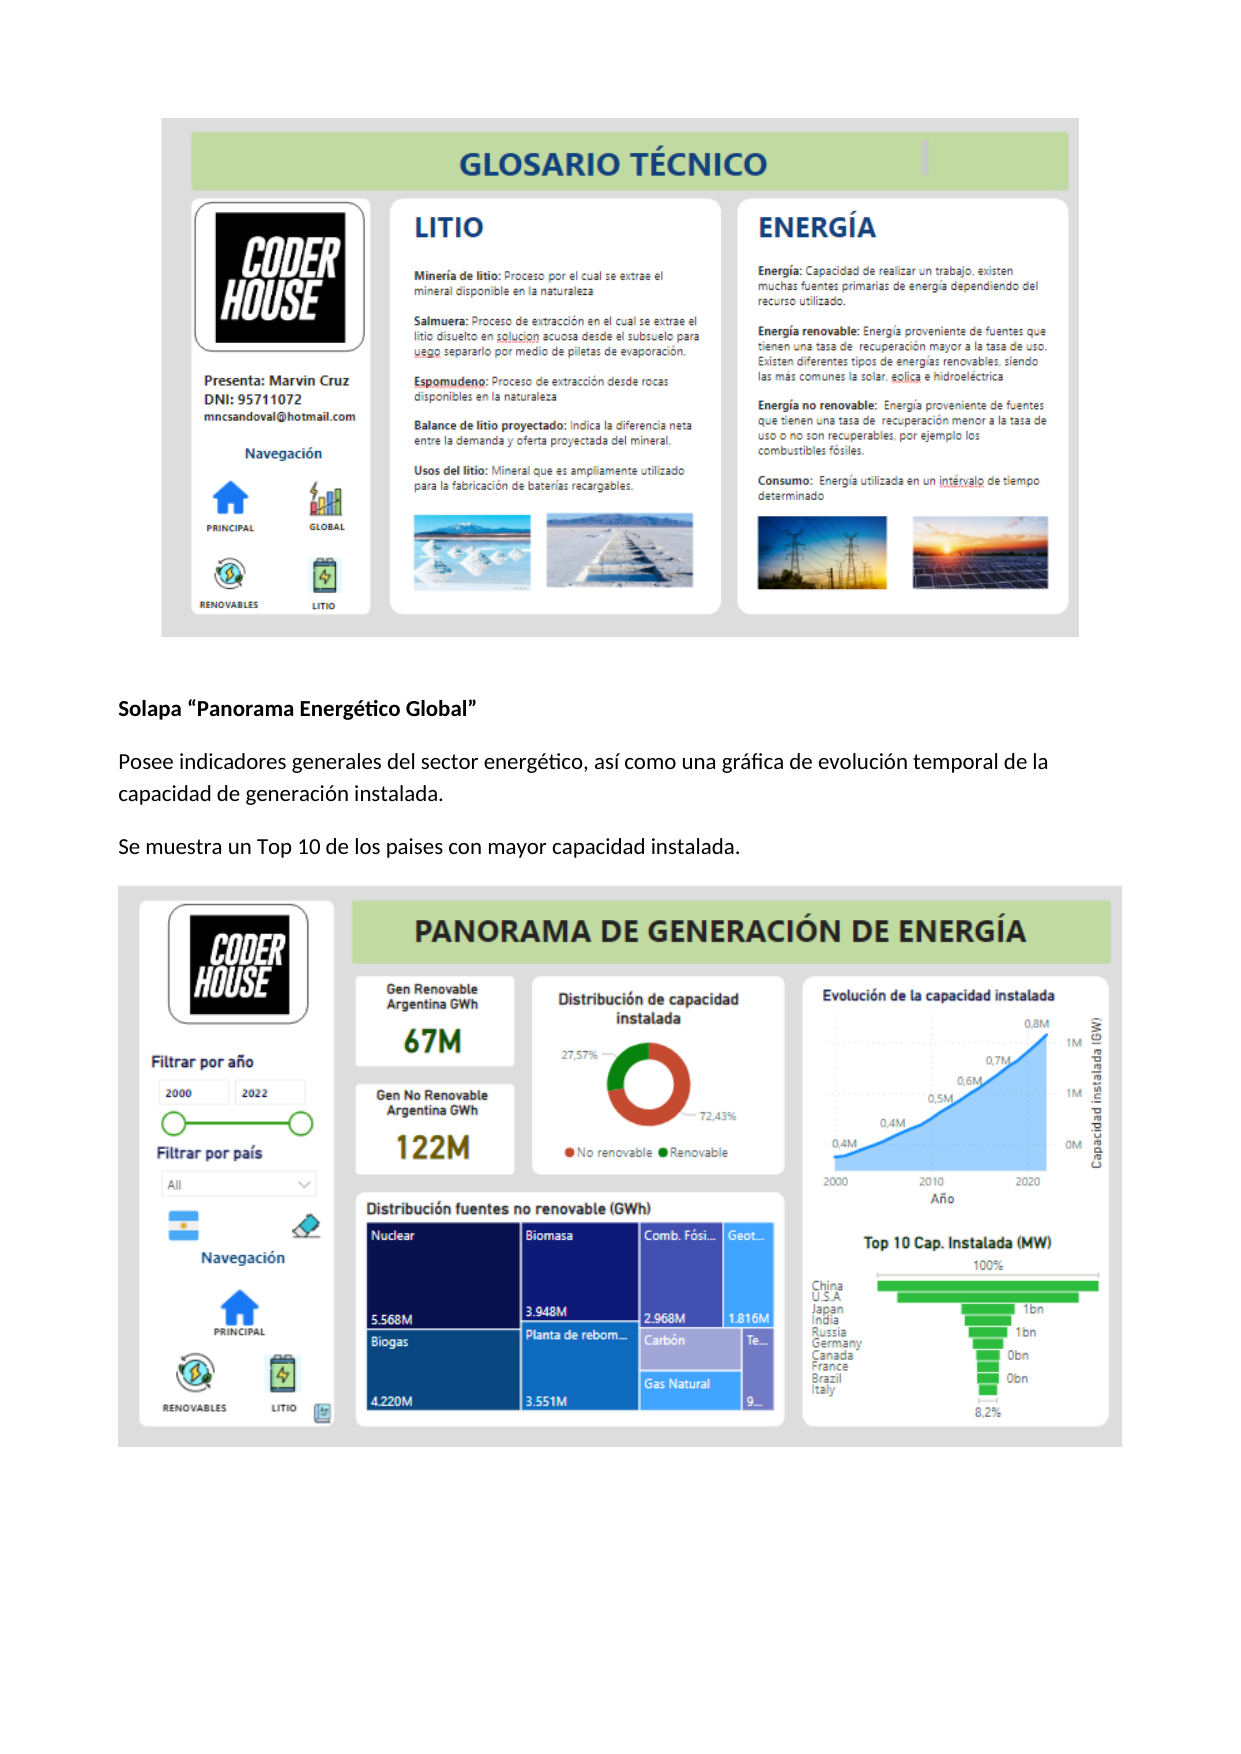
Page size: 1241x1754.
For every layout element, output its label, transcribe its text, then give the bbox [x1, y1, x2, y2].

text Posee indicadores generales del sector energético, así como una gráfica de evolución temporal de la capacidad de generación instalada. [118, 747, 1122, 807]
picture [118, 885, 1123, 1447]
text Solapa “Panorama Energético Global” [118, 694, 1122, 722]
picture [161, 118, 1079, 637]
text Se muestra un Top 10 de los paises con mayor capacidad instalada. [118, 832, 1122, 860]
